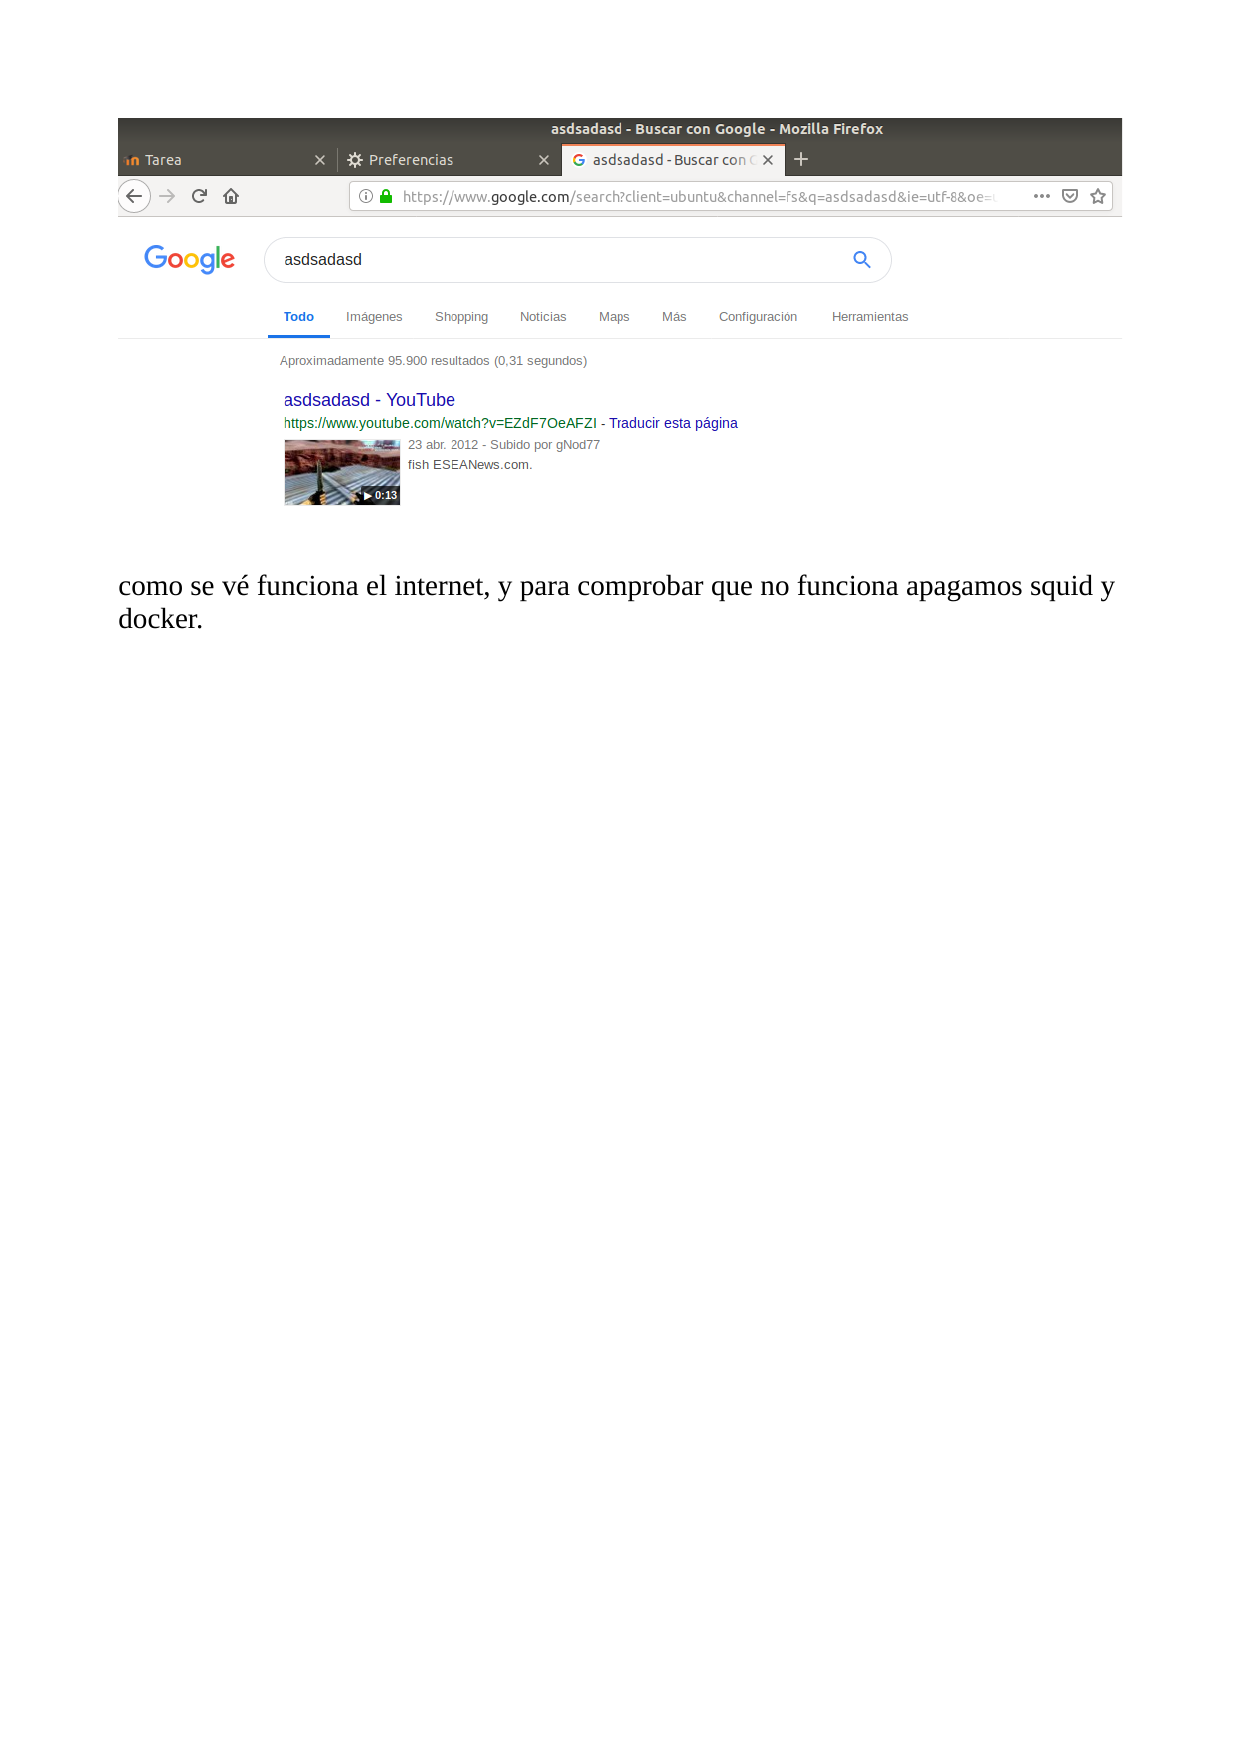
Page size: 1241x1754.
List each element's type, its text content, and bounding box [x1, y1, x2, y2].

picture [118, 118, 1123, 535]
text como se vé funciona el internet, y para comprobar que no funciona apagamos squid y docker. [118, 568, 1122, 635]
